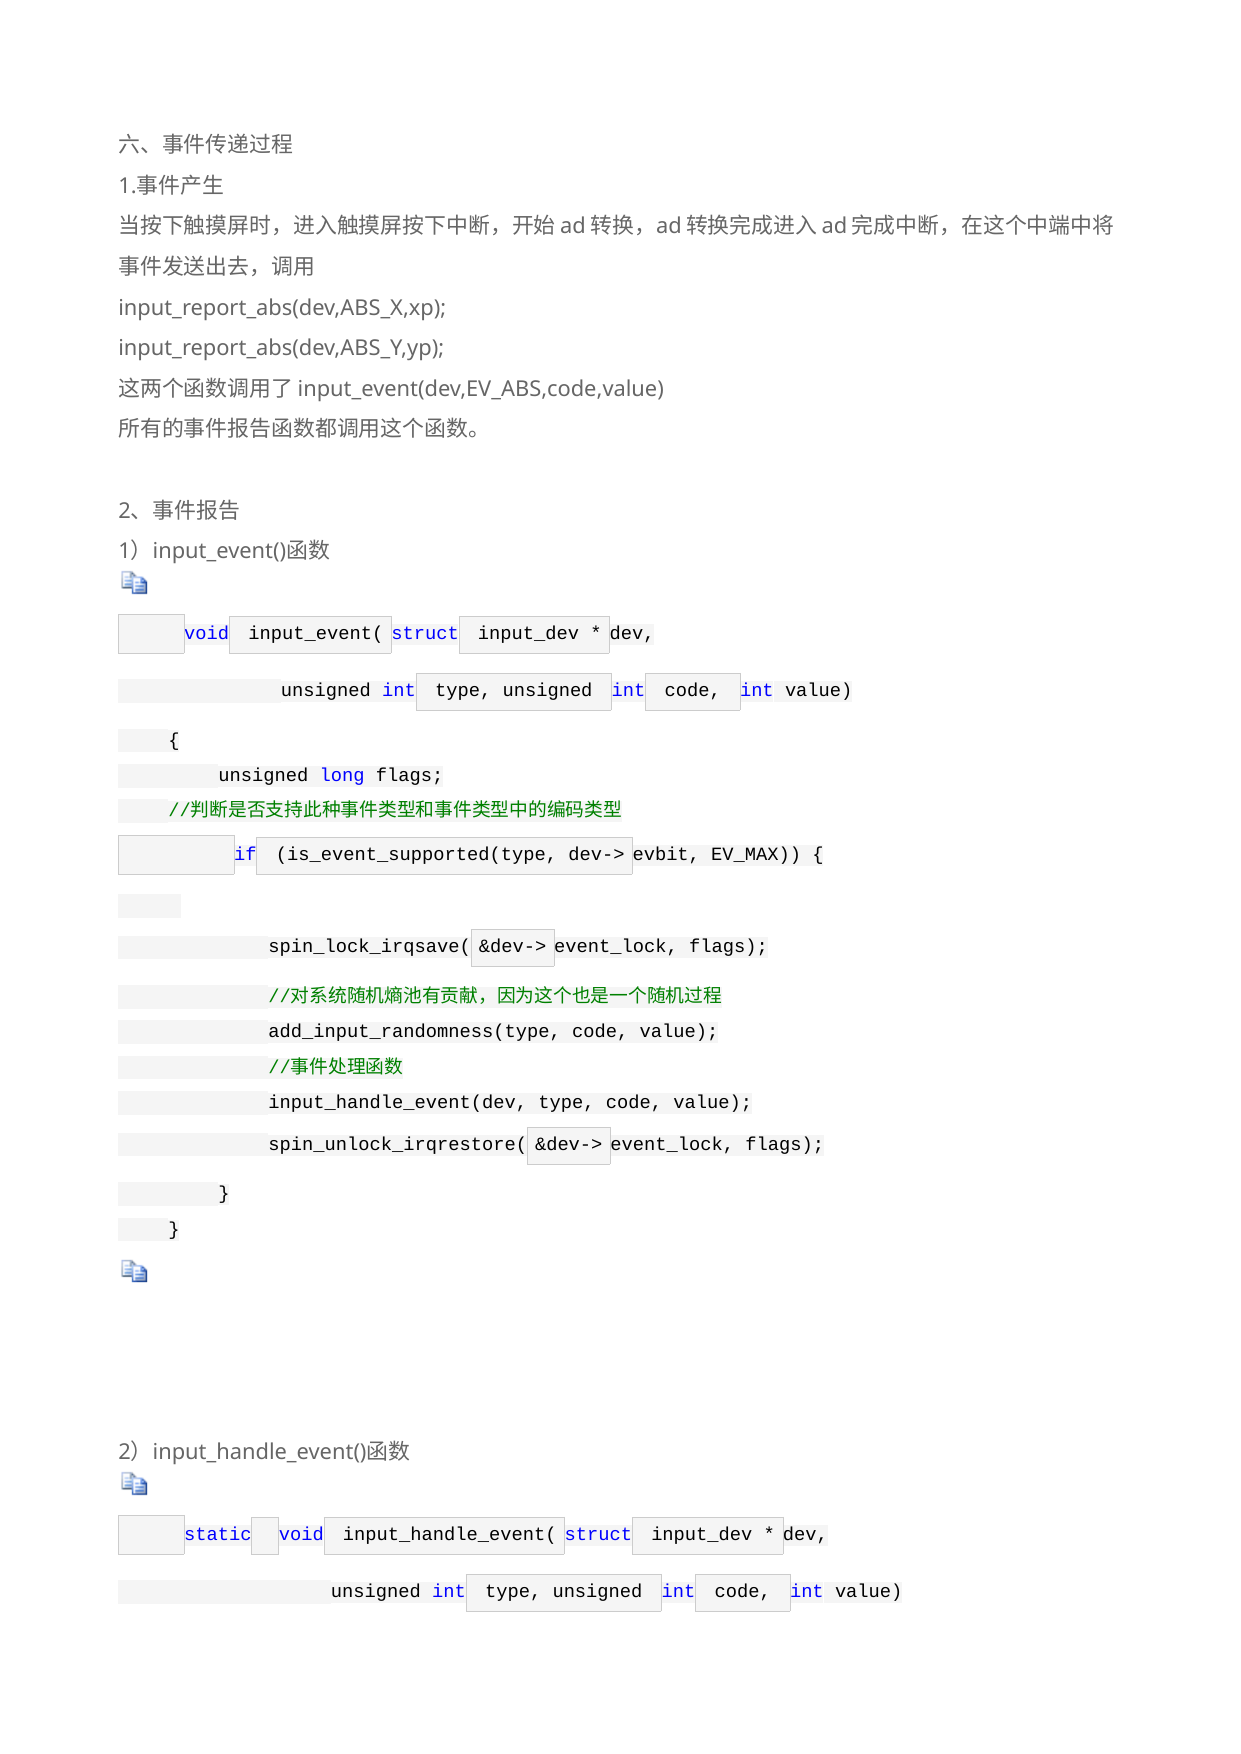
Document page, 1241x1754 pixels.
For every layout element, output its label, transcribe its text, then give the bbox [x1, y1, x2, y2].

text code, [646, 674, 740, 710]
text 2）input_handle_event()函数 [118, 1385, 1122, 1466]
text [119, 836, 234, 874]
text { [118, 728, 1122, 752]
text int value) [791, 1574, 1122, 1611]
text //事件处理函数 [118, 1056, 1122, 1079]
text unsigned long flags; [118, 764, 1122, 788]
text int [612, 673, 645, 710]
text spin_unlock_irqrestore( [118, 1127, 527, 1164]
text code, [696, 1575, 790, 1611]
text //判断是否支持此种事件类型和事件类型中的编码类型 [118, 799, 1122, 823]
picture [118, 1466, 153, 1501]
text } [118, 1182, 1122, 1206]
text int [662, 1574, 695, 1611]
text unsigned int [118, 1574, 466, 1611]
text &dev-> [472, 930, 554, 966]
text event_lock, flags); [555, 929, 1122, 966]
text static void input_handle_event(struct input_dev *dev, [185, 1515, 1122, 1554]
text if (is_event_supported(type, dev->evbit, EV_MAX)) { [235, 835, 1122, 874]
text 六、事件传递过程 1.事件产生 当按下触摸屏时，进入触摸屏按下中断，开始ad转换，ad转换完成进入ad完成中断，在这个中端中将事件发送出去，调用 input_report_abs(dev,ABS_X,xp); input_report_abs(dev,ABS_Y,yp); 这两个函数调用了input_event(dev,EV_ABS,code,value) 所有的事件报告函数都调用这个函数。 2、事件报告 1）input_event()函数 [118, 118, 1122, 565]
text } [118, 1218, 1122, 1241]
text unsigned int [118, 673, 416, 710]
picture [118, 1253, 153, 1288]
text type, unsigned [467, 1575, 661, 1611]
text void input_event(struct input_dev *dev, [185, 614, 1122, 653]
text //对系统随机熵池有贡献，因为这个也是一个随机过程 [118, 985, 1122, 1009]
text add_input_randomness(type, code, value); [118, 1020, 1122, 1044]
text &dev-> [528, 1128, 610, 1164]
text input_handle_event(dev, type, code, value); [118, 1091, 1122, 1115]
text int value) [741, 673, 1122, 710]
text type, unsigned [417, 674, 611, 710]
picture [118, 565, 153, 600]
text [119, 615, 184, 653]
text [119, 1516, 184, 1554]
text event_lock, flags); [611, 1127, 1122, 1164]
text spin_lock_irqsave( [118, 929, 471, 966]
